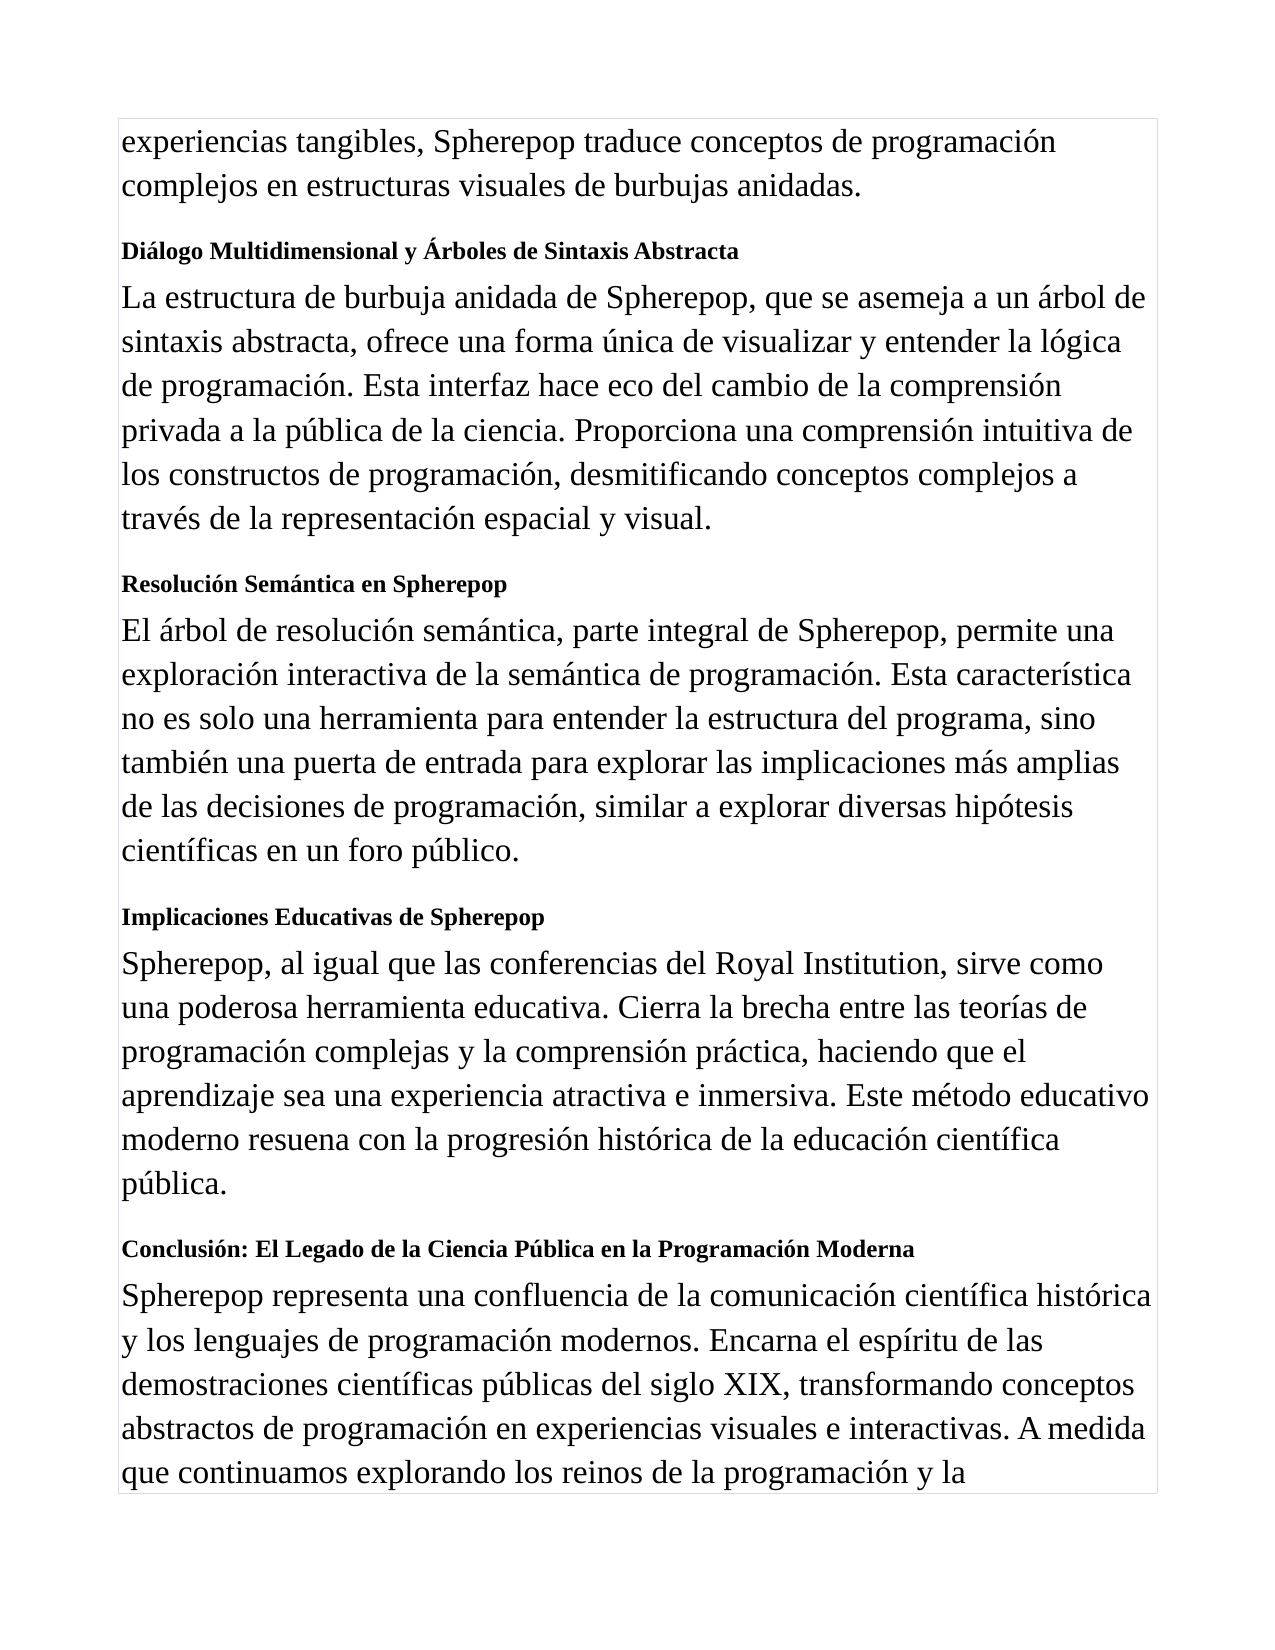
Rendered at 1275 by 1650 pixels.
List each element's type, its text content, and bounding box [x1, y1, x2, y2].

text Spherepop representa una confluencia de la comunicación científica histórica y los lenguajes de programación modernos. Encarna el espíritu de las demostraciones científicas públicas del siglo XIX, transformando conceptos abstractos de programación en experiencias visuales e interactivas. A medida que continuamos explorando los reinos de la programación y la [119, 1273, 1157, 1493]
text El árbol de resolución semántica, parte integral de Spherepop, permite una exploración interactiva de la semántica de programación. Esta característica no es solo una herramienta para entender la estructura del programa, sino también una puerta de entrada para explorar las implicaciones más amplias de las decisiones de programación, similar a explorar diversas hipótesis científicas en un foro público. [119, 607, 1157, 869]
subtitle Implicaciones Educativas de Spherepop [119, 899, 1157, 931]
subtitle Conclusión: El Legado de la Ciencia Pública en la Programación Moderna [119, 1231, 1157, 1263]
text Spherepop, al igual que las conferencias del Royal Institution, sirve como una poderosa herramienta educativa. Cierra la brecha entre las teorías de programación complejas y la comprensión práctica, haciendo que el aprendizaje sea una experiencia atractiva e inmersiva. Este método educativo moderno resuena con la progresión histórica de la educación científica pública. [119, 940, 1157, 1202]
subtitle Resolución Semántica en Spherepop [119, 566, 1157, 598]
text La estructura de burbuja anidada de Spherepop, que se asemeja a un árbol de sintaxis abstracta, ofrece una forma única de visualizar y entender la lógica de programación. Esta interfaz hace eco del cambio de la comprensión privada a la pública de la ciencia. Proporciona una comprensión intuitiva de los constructos de programación, desmitificando conceptos complejos a través de la representación espacial y visual. [119, 274, 1157, 536]
text experiencias tangibles, Spherepop traduce conceptos de programación complejos en estructuras visuales de burbujas anidadas. [119, 119, 1157, 203]
subtitle Diálogo Multidimensional y Árboles de Sintaxis Abstracta [119, 233, 1157, 265]
